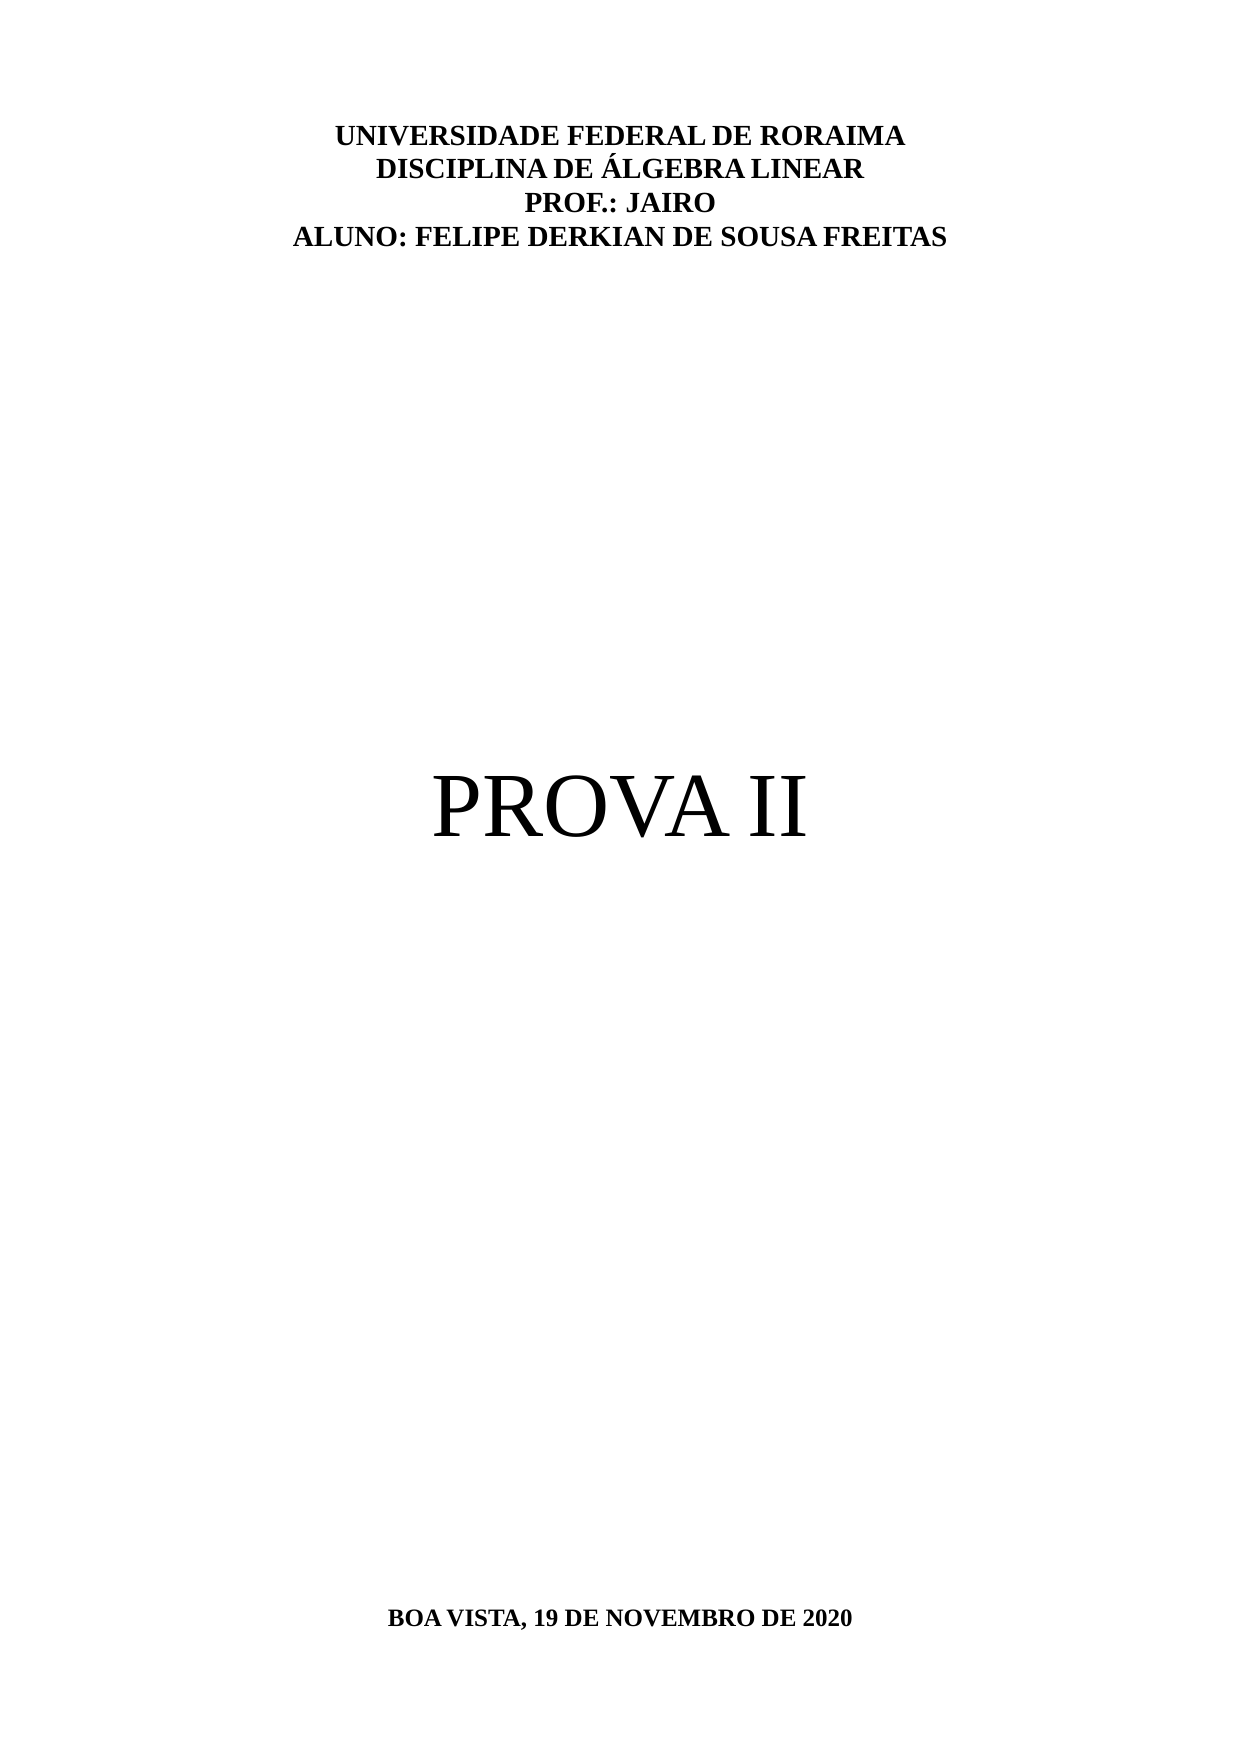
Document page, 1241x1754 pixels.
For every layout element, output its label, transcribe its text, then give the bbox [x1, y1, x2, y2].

text DISCIPLINA DE ÁLGEBRA LINEAR [118, 152, 1122, 185]
text PROF.: JAIRO [118, 185, 1122, 219]
text PROVA II [118, 751, 1122, 856]
text BOA VISTA, 19 DE NOVEMBRO DE 2020 [118, 1603, 1122, 1632]
text UNIVERSIDADE FEDERAL DE RORAIMA [118, 118, 1122, 152]
text ALUNO: FELIPE DERKIAN DE SOUSA FREITAS [118, 219, 1122, 252]
